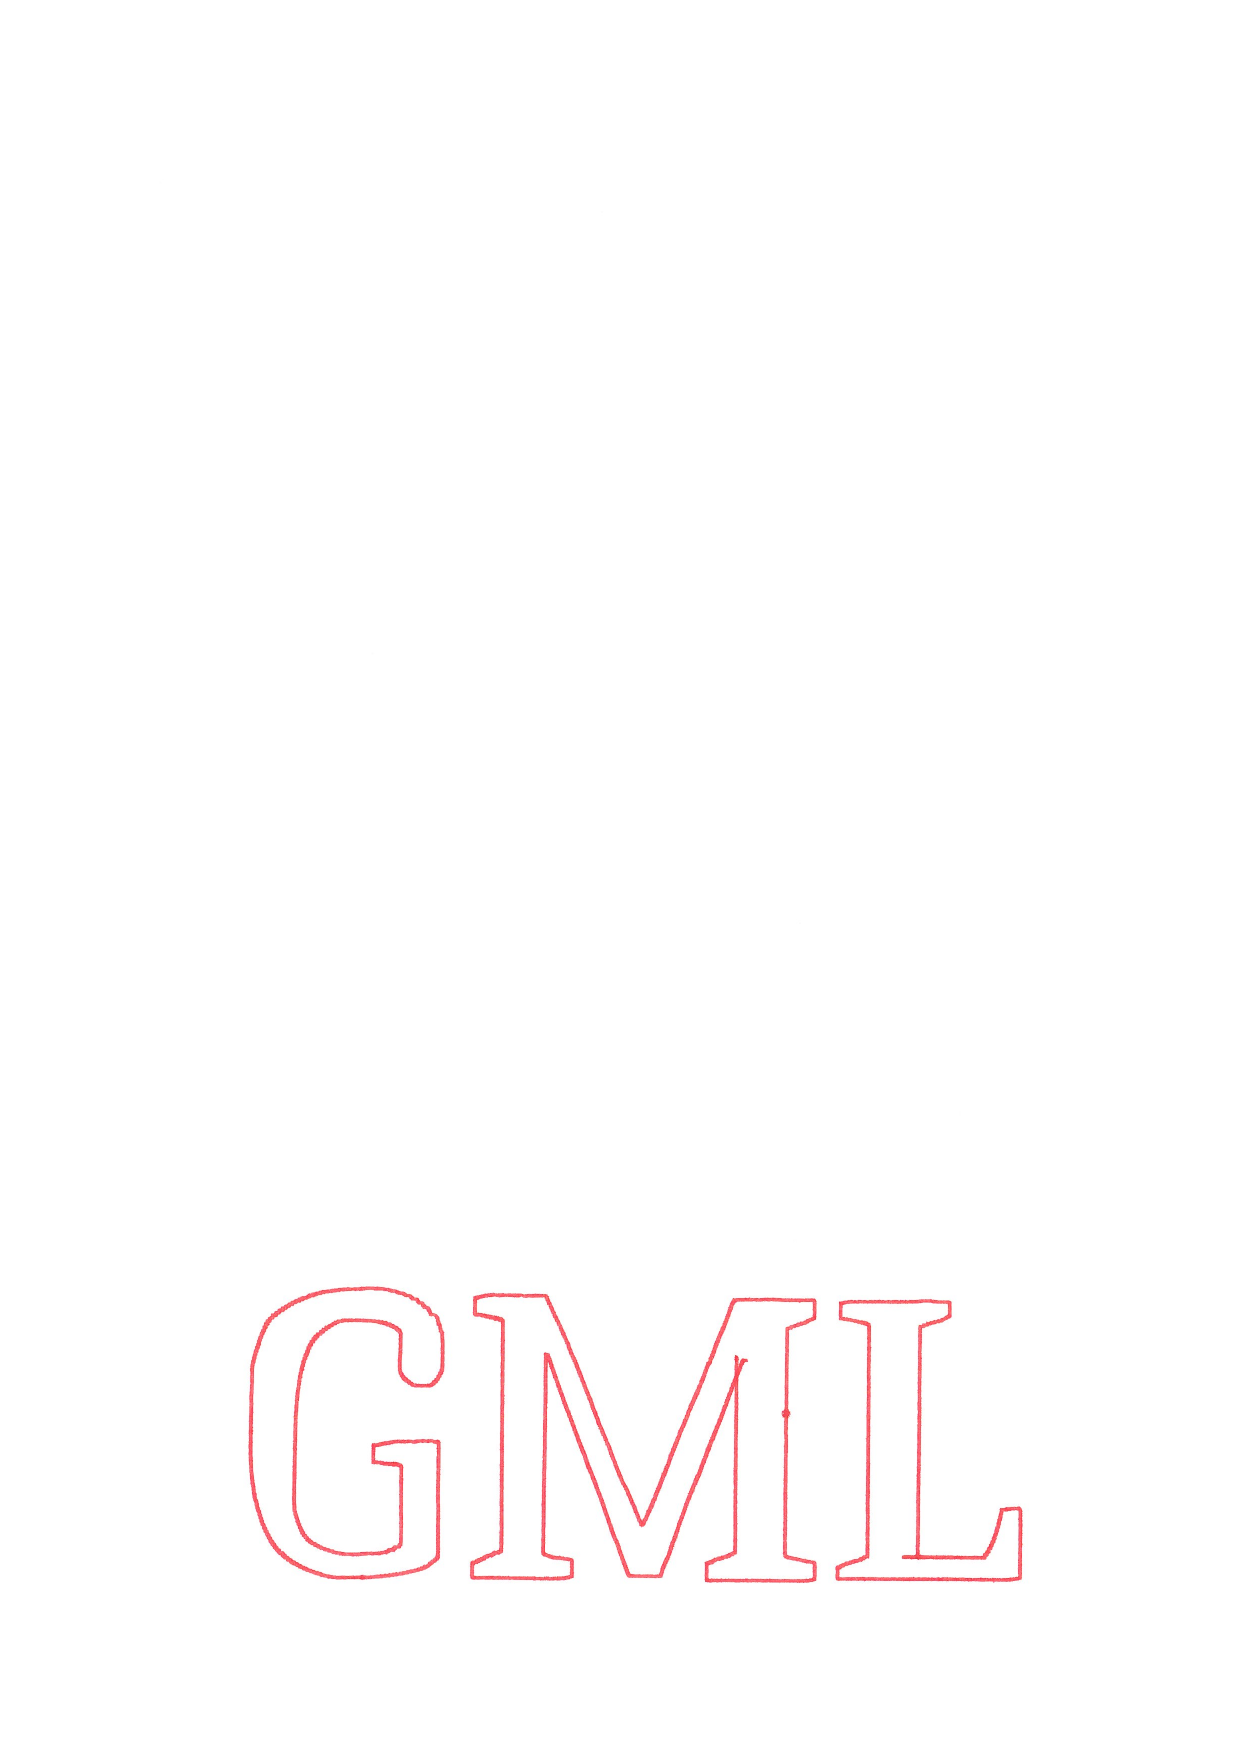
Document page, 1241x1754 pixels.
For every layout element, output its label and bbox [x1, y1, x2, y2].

picture [75, 118, 1165, 1641]
